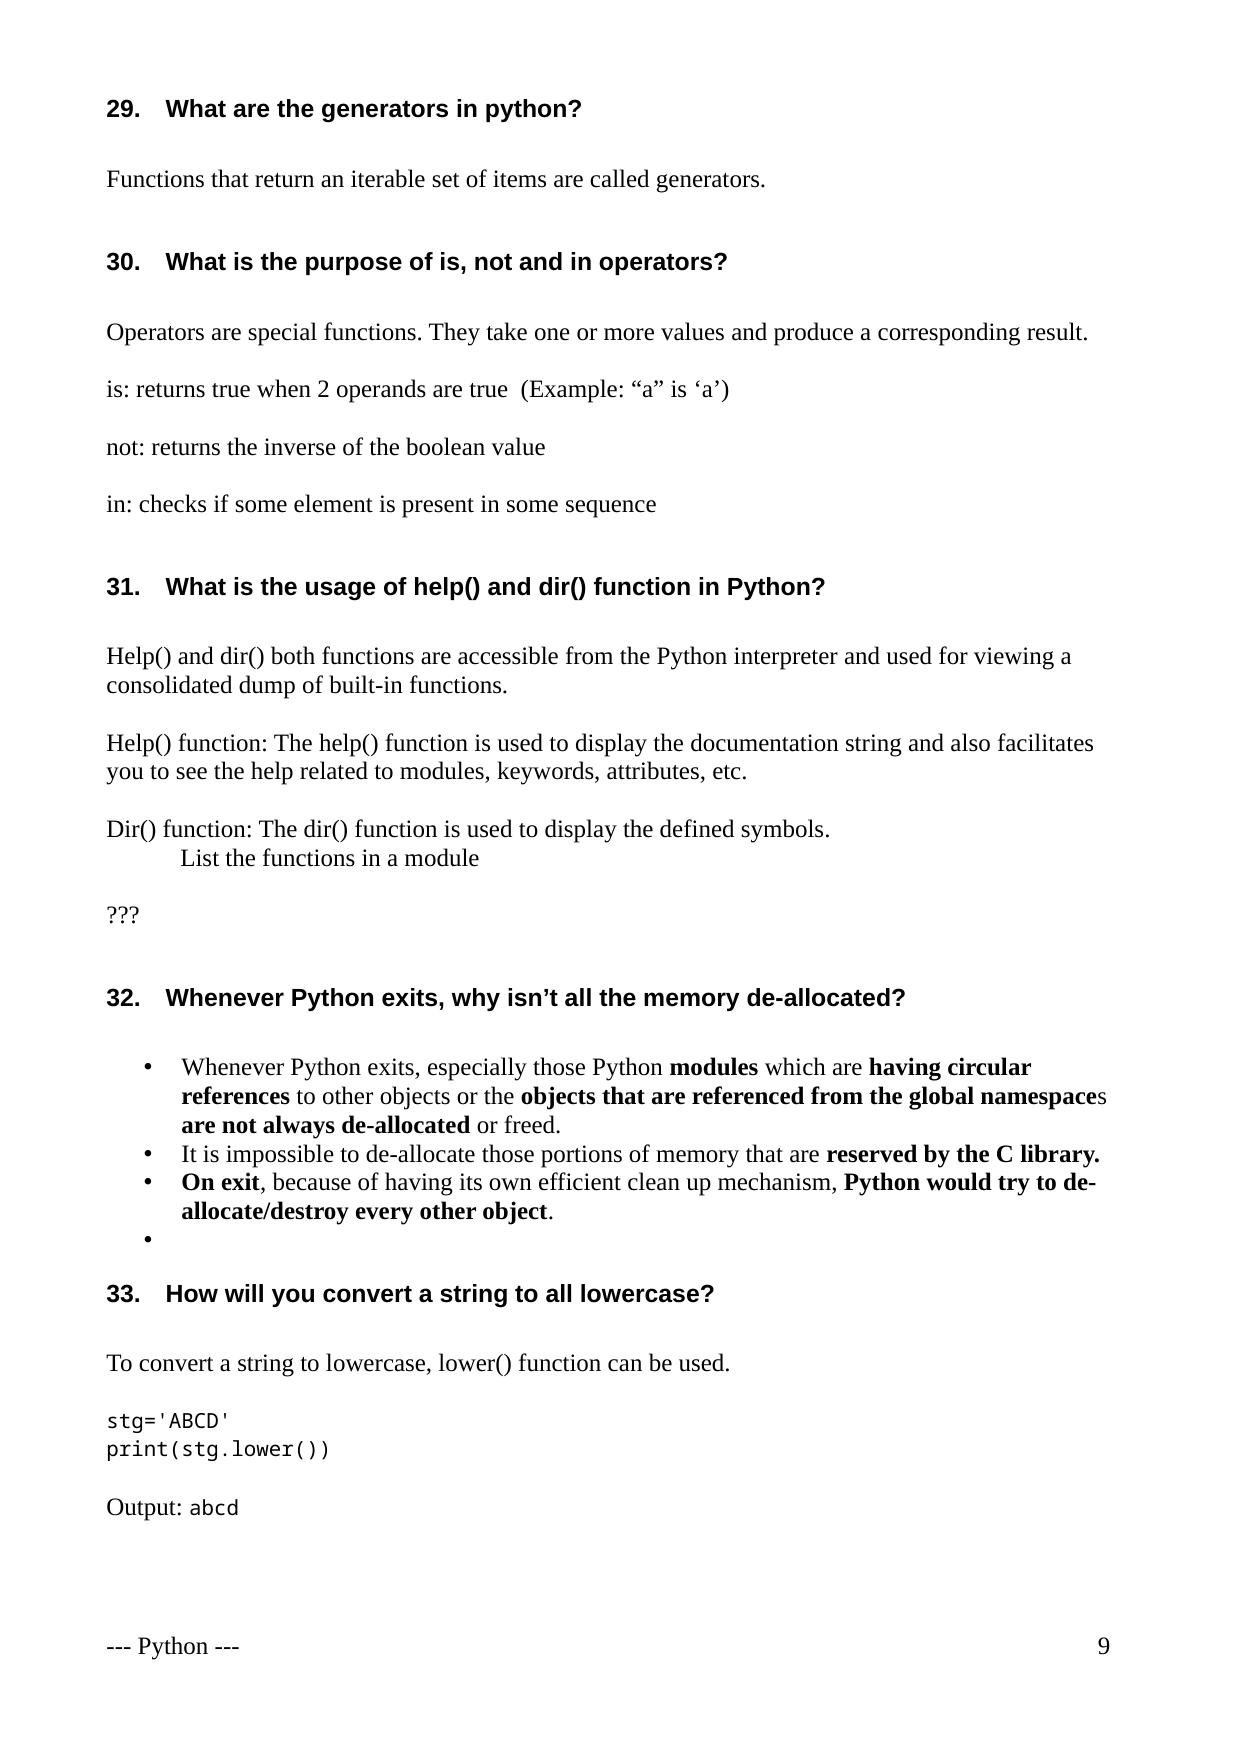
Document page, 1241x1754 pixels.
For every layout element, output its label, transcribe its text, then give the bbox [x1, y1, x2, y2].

text in: checks if some element is present in some sequence [106, 489, 1134, 518]
text List the functions in a module [106, 843, 1134, 871]
text Help() function: The help() function is used to display the documentation string and also facilitates you to see the help related to modules, keywords, attributes, etc. [106, 728, 1134, 785]
subtitle Whenever Python exits, why isn’t all the memory de-allocated? [106, 983, 1134, 1011]
subtitle How will you convert a string to all lowercase? [106, 1279, 1134, 1307]
subtitle What is the purpose of is, not and in operators? [106, 247, 1134, 275]
text is: returns true when 2 operands are true (Example: “a” is ‘a’) [106, 374, 1134, 403]
text Output: abcd [106, 1492, 1134, 1521]
text Dir() function: The dir() function is used to display the defined symbols. [106, 814, 1134, 843]
text ??? [106, 900, 1134, 929]
text stg='ABCD' [106, 1406, 1134, 1434]
text Functions that return an iterable set of items are called generators. [106, 164, 1134, 193]
subtitle What is the usage of help() and dir() function in Python? [106, 572, 1134, 600]
text Help() and dir() both functions are accessible from the Python interpreter and used for viewing a consolidated dump of built-in functions. [106, 641, 1134, 699]
text not: returns the inverse of the boolean value [106, 432, 1134, 460]
text print(stg.lower()) [106, 1434, 1134, 1463]
list It is impossible to de-allocate those portions of memory that are reserved by the C library. [144, 1139, 1134, 1167]
list Whenever Python exits, especially those Python modules which are having circular references to other objects or the objects that are referenced from the global namespaces are not always de-allocated or freed. [144, 1052, 1134, 1139]
text Operators are special functions. They take one or more values and produce a corresponding result. [106, 317, 1134, 345]
subtitle What are the generators in python? [106, 94, 1134, 123]
text To convert a string to lowercase, lower() function can be used. [106, 1348, 1134, 1377]
list On exit, because of having its own efficient clean up mechanism, Python would try to de-allocate/destroy every other object. [144, 1167, 1134, 1225]
